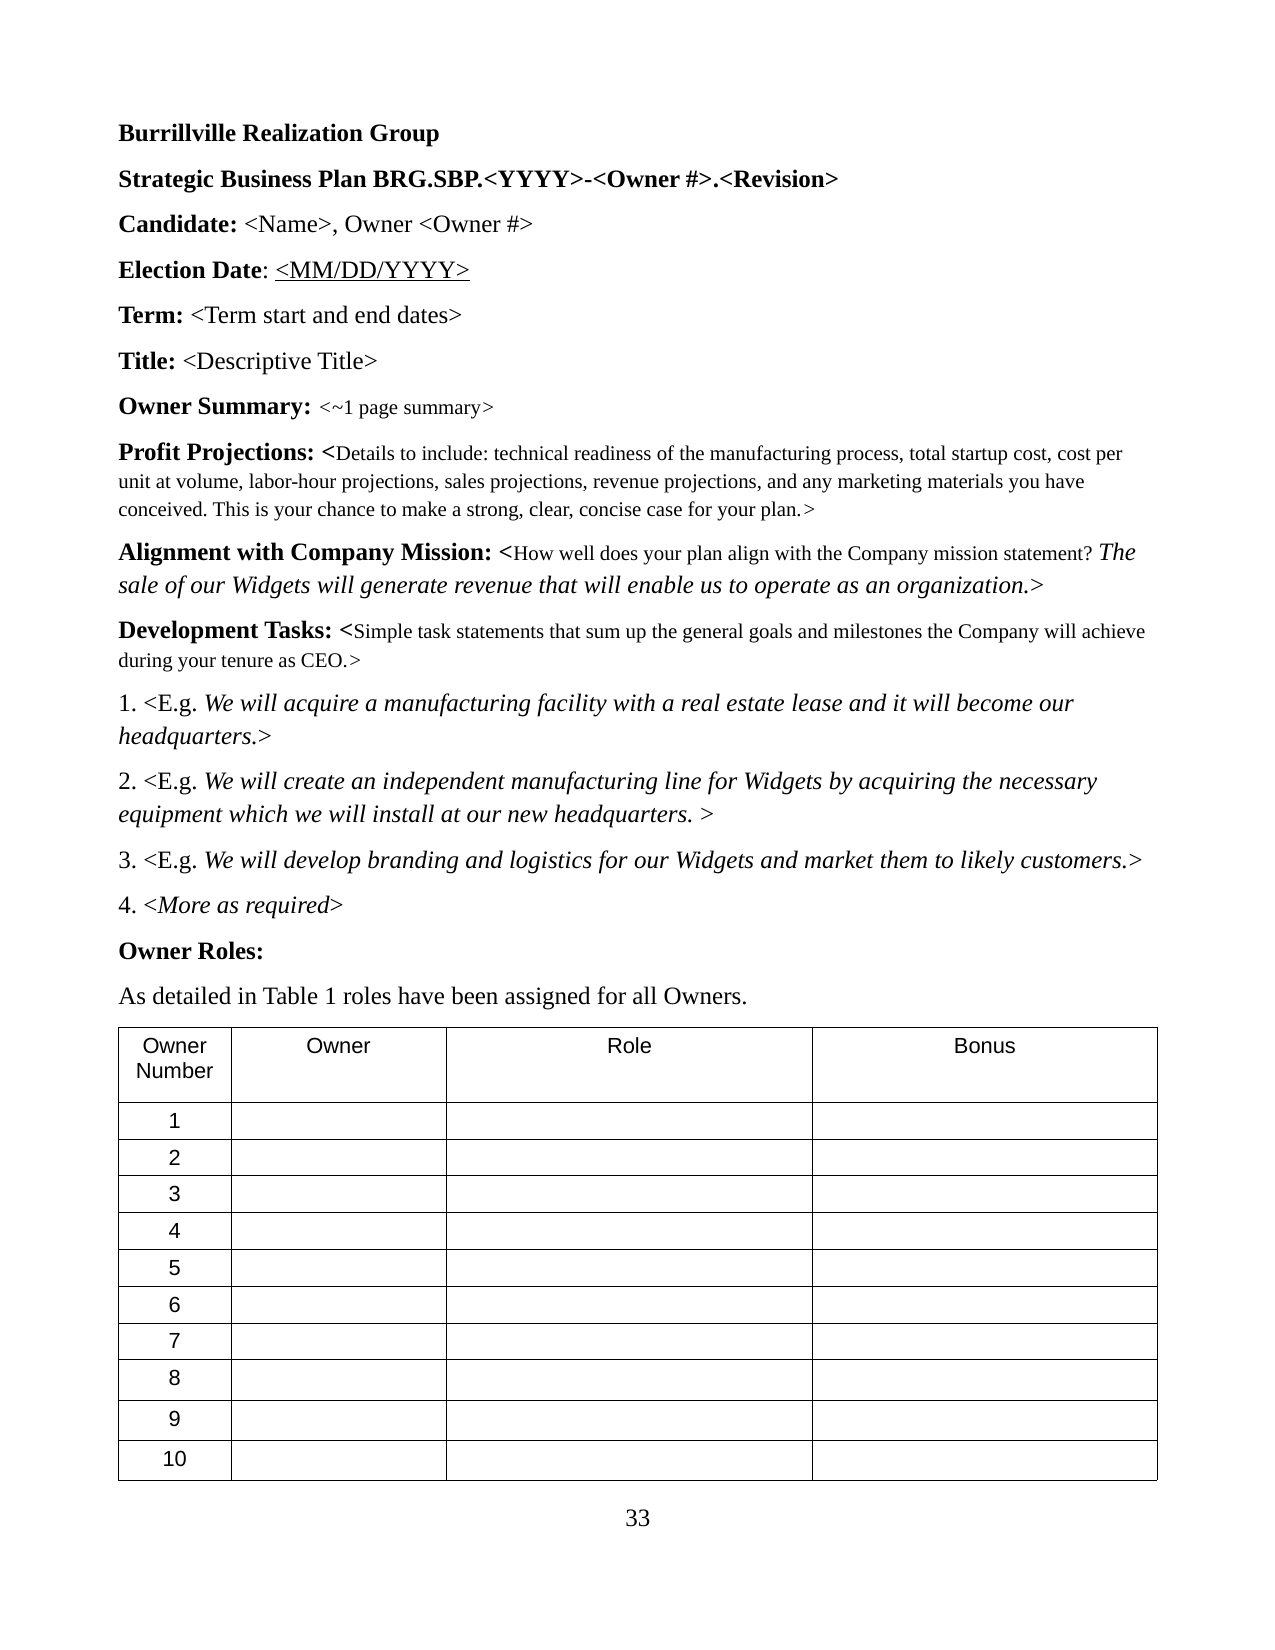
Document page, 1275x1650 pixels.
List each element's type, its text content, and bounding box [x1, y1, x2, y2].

table_cell 5 [119, 1250, 231, 1286]
text Term: <Term start and end dates> [118, 300, 1157, 329]
table_cell [232, 1176, 446, 1212]
table_cell [813, 1250, 1157, 1286]
text Development Tasks: <Simple task statements that sum up the general goals and milestones the Company will achieve during your tenure as CEO.> [118, 615, 1157, 672]
table_cell 6 [119, 1287, 231, 1322]
table_cell [813, 1401, 1157, 1440]
table_cell 1 [119, 1103, 231, 1139]
table_cell 4 [119, 1213, 231, 1249]
table_cell 8 [119, 1360, 231, 1399]
table_cell [813, 1441, 1157, 1480]
table_cell 3 [119, 1176, 231, 1212]
text Strategic Business Plan BRG.SBP.<YYYY>-<Owner #>.<Revision> [118, 164, 1157, 192]
table_cell 9 [119, 1401, 231, 1440]
text Profit Projections: <Details to include: technical readiness of the manufacturing process, total startup cost, cost per unit at volume, labor-hour projections, sales projections, revenue projections, and any marketing materials you have conceived. This is your chance to make a strong, clear, concise case for your plan.> [118, 437, 1157, 521]
table_cell [813, 1287, 1157, 1322]
table_header Bonus [813, 1028, 1157, 1102]
table_cell [813, 1176, 1157, 1212]
table_cell [447, 1250, 812, 1286]
table_cell [447, 1324, 812, 1359]
table_cell 7 [119, 1324, 231, 1359]
table_cell [447, 1360, 812, 1399]
text 1. <E.g. We will acquire a manufacturing facility with a real estate lease and it will become our headquarters.> [118, 688, 1157, 749]
table_cell [232, 1287, 446, 1322]
table_cell [232, 1103, 446, 1139]
table_cell [813, 1103, 1157, 1139]
table_cell [447, 1103, 812, 1139]
text Title: <Descriptive Title> [118, 346, 1157, 374]
table_cell 2 [119, 1140, 231, 1175]
table_cell [447, 1140, 812, 1175]
table_cell [232, 1250, 446, 1286]
table_cell [232, 1324, 446, 1359]
table_cell [447, 1441, 812, 1480]
table_cell [813, 1324, 1157, 1359]
text 4. <More as required> [118, 890, 1157, 919]
table_cell [232, 1140, 446, 1175]
table_cell [813, 1140, 1157, 1175]
table_cell 10 [119, 1441, 231, 1480]
table_cell [232, 1441, 446, 1480]
table_header Role [447, 1028, 812, 1102]
table_cell [447, 1176, 812, 1212]
text Alignment with Company Mission: <How well does your plan align with the Company mission statement? The sale of our Widgets will generate revenue that will enable us to operate as an organization.> [118, 537, 1157, 598]
text Owner Roles: [118, 936, 1157, 964]
table_header Owner Number [119, 1028, 231, 1102]
text Owner Summary: <~1 page summary> [118, 391, 1157, 420]
text 2. <E.g. We will create an independent manufacturing line for Widgets by acquiring the necessary equipment which we will install at our new headquarters. > [118, 766, 1157, 828]
table_cell [813, 1360, 1157, 1399]
text Burrillville Realization Group [118, 118, 1157, 147]
table_cell [447, 1213, 812, 1249]
table_cell [447, 1401, 812, 1440]
text As detailed in Table 1 roles have been assigned for all Owners. [118, 981, 1157, 1010]
text Election Date: <MM/DD/YYYY> [118, 255, 1157, 283]
text Candidate: <Name>, Owner <Owner #> [118, 209, 1157, 238]
table_cell [447, 1287, 812, 1322]
text 3. <E.g. We will develop branding and logistics for our Widgets and market them to likely customers.> [118, 845, 1157, 873]
table_cell [813, 1213, 1157, 1249]
table_cell [232, 1213, 446, 1249]
table_cell [232, 1401, 446, 1440]
table_header Owner [232, 1028, 446, 1102]
table_cell [232, 1360, 446, 1399]
